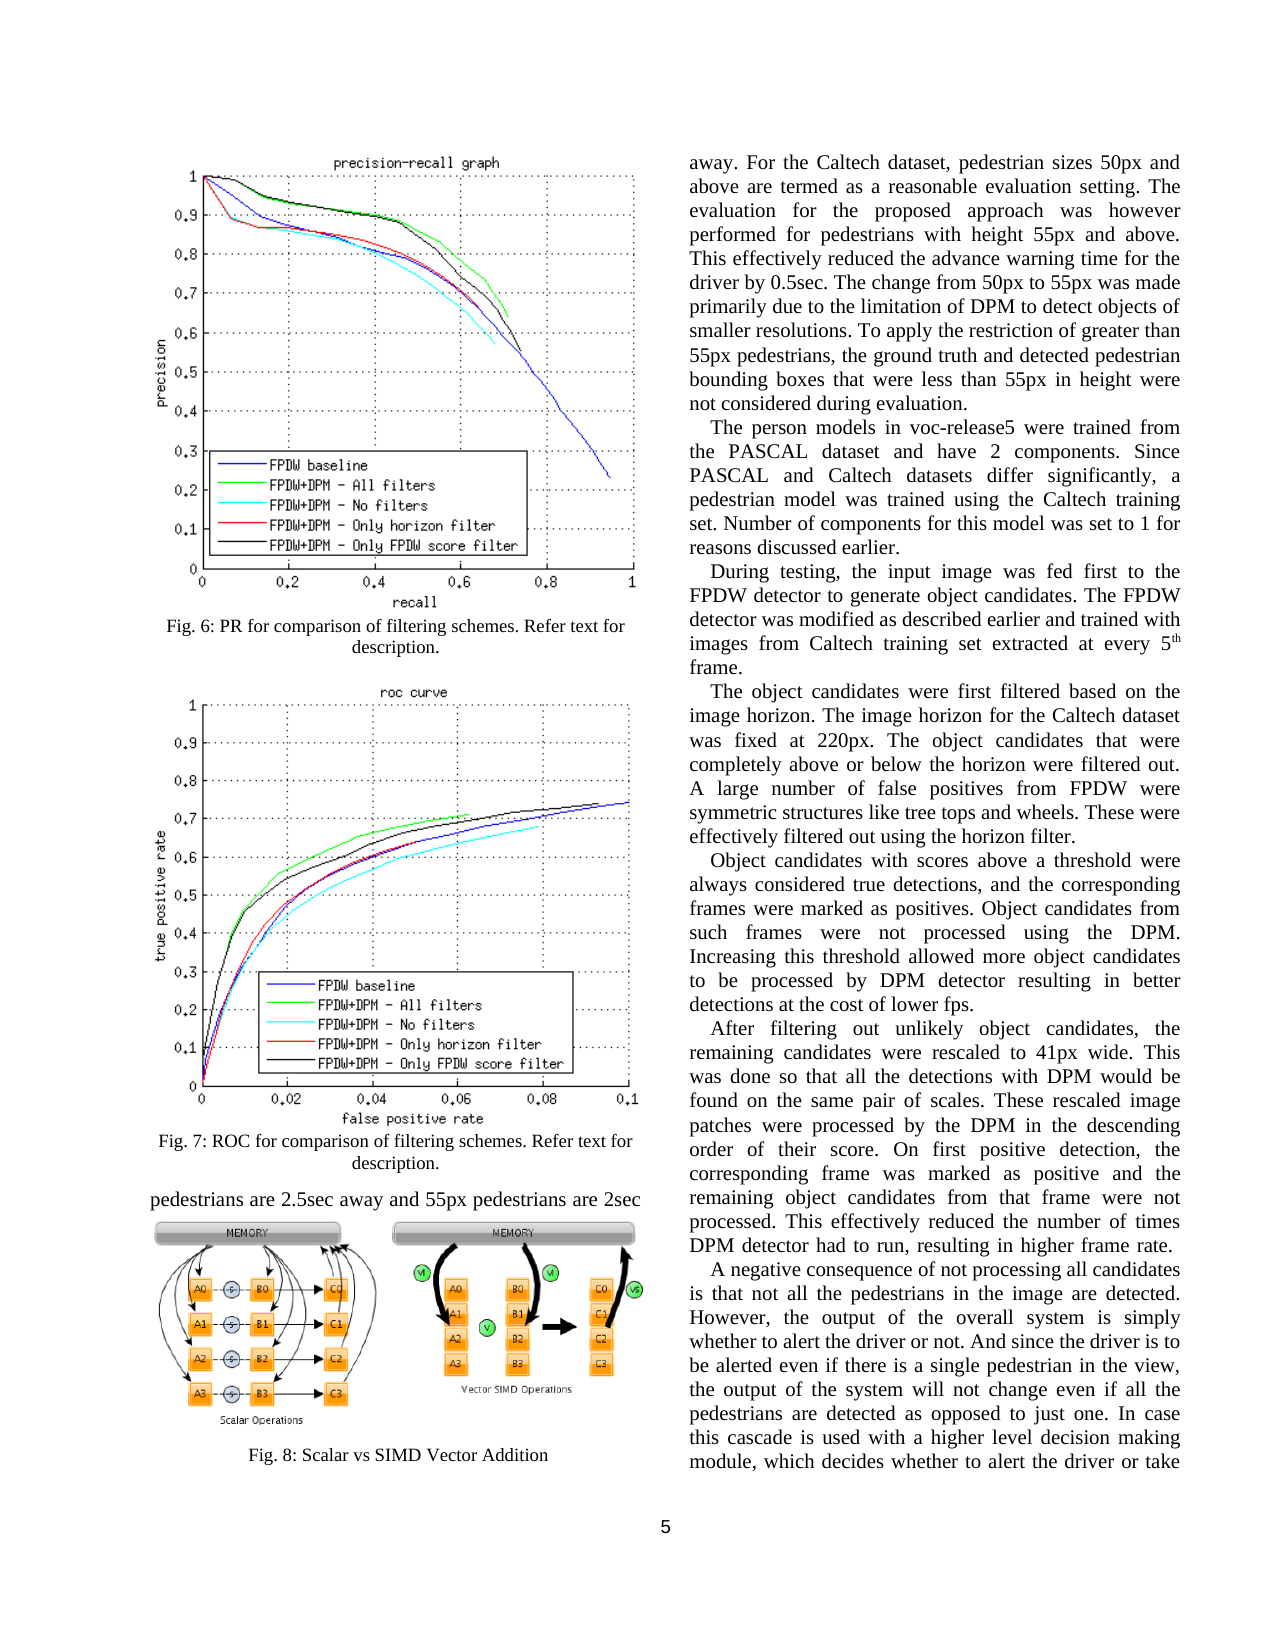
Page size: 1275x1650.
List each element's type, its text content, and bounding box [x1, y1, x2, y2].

text The object candidates were first filtered based on the image horizon. The image horizon for the Caltech dataset was fixed at 220px. The object candidates that were completely above or below the horizon were filtered out. A large number of false positives from FPDW were symmetric structures like tree tops and wheels. These were effectively filtered out using the horizon filter. [689, 679, 1181, 848]
picture [150, 685, 642, 1131]
text Object candidates with scores above a threshold were always considered true detections, and the corresponding frames were marked as positives. Object candidates from such frames were not processed using the DPM. Increasing this threshold allowed more object candidates to be processed by DPM detector resulting in better detections at the cost of lower fps. [689, 848, 1181, 1016]
text [150, 615, 642, 685]
text Fig. 7: ROC for comparison of filtering schemes. Refer text for description. [150, 1131, 641, 1173]
text After filtering out unlikely object candidates, the remaining candidates were rescaled to 41px wide. This was done so that all the detections with DPM would be found on the same pair of scales. These rescaled image patches were processed by the DPM in the descending order of their score. On first positive detection, the corresponding frame was marked as positive and the remaining object candidates from that frame were not processed. This effectively reduced the number of times DPM detector had to run, resulting in higher frame rate. A negative consequence of not processing all candidates is that not all the pedestrians in the image are detected. However, the output of the overall system is simply whether to alert the driver or not. And since the driver is to be alerted even if there is a single pedestrian in the view, the output of the system will not change even if all the pedestrians are detected as opposed to just one. In case this cascade is used with a higher level decision making module, which decides whether to alert the driver or take [689, 1016, 1181, 1473]
text pedestrians are 2.5sec away and 55px pedestrians are 2sec [150, 1131, 642, 1211]
text away. For the Caltech dataset, pedestrian sizes 50px and above are termed as a reasonable evaluation setting. The evaluation for the proposed approach was however performed for pedestrians with height 55px and above. This effectively reduced the advance warning time for the driver by 0.5sec. The change from 50px to 55px was made primarily due to the limitation of DPM to detect objects of smaller resolutions. To apply the restriction of greater than 55px pedestrians, the ground truth and detected pedestrian bounding boxes that were less than 55px in height were not considered during evaluation. [689, 150, 1181, 415]
text Fig. 8: Scalar vs SIMD Vector Addition [153, 1430, 644, 1466]
text The person models in voc-release5 were trained from the PASCAL dataset and have 2 components. Since PASCAL and Caltech datasets differ significantly, a pedestrian model was trained using the Caltech training set. Number of components for this model was set to 1 for reasons discussed earlier. [689, 415, 1181, 559]
text During testing, the input image was fed first to the FPDW detector to generate object candidates. The FPDW detector was modified as described earlier and trained with images from Caltech training set extracted at every 5th frame. [689, 559, 1181, 679]
picture [152, 1216, 645, 1430]
picture [150, 153, 642, 615]
text Fig. 6: PR for comparison of filtering schemes. Refer text for description. [150, 615, 641, 658]
